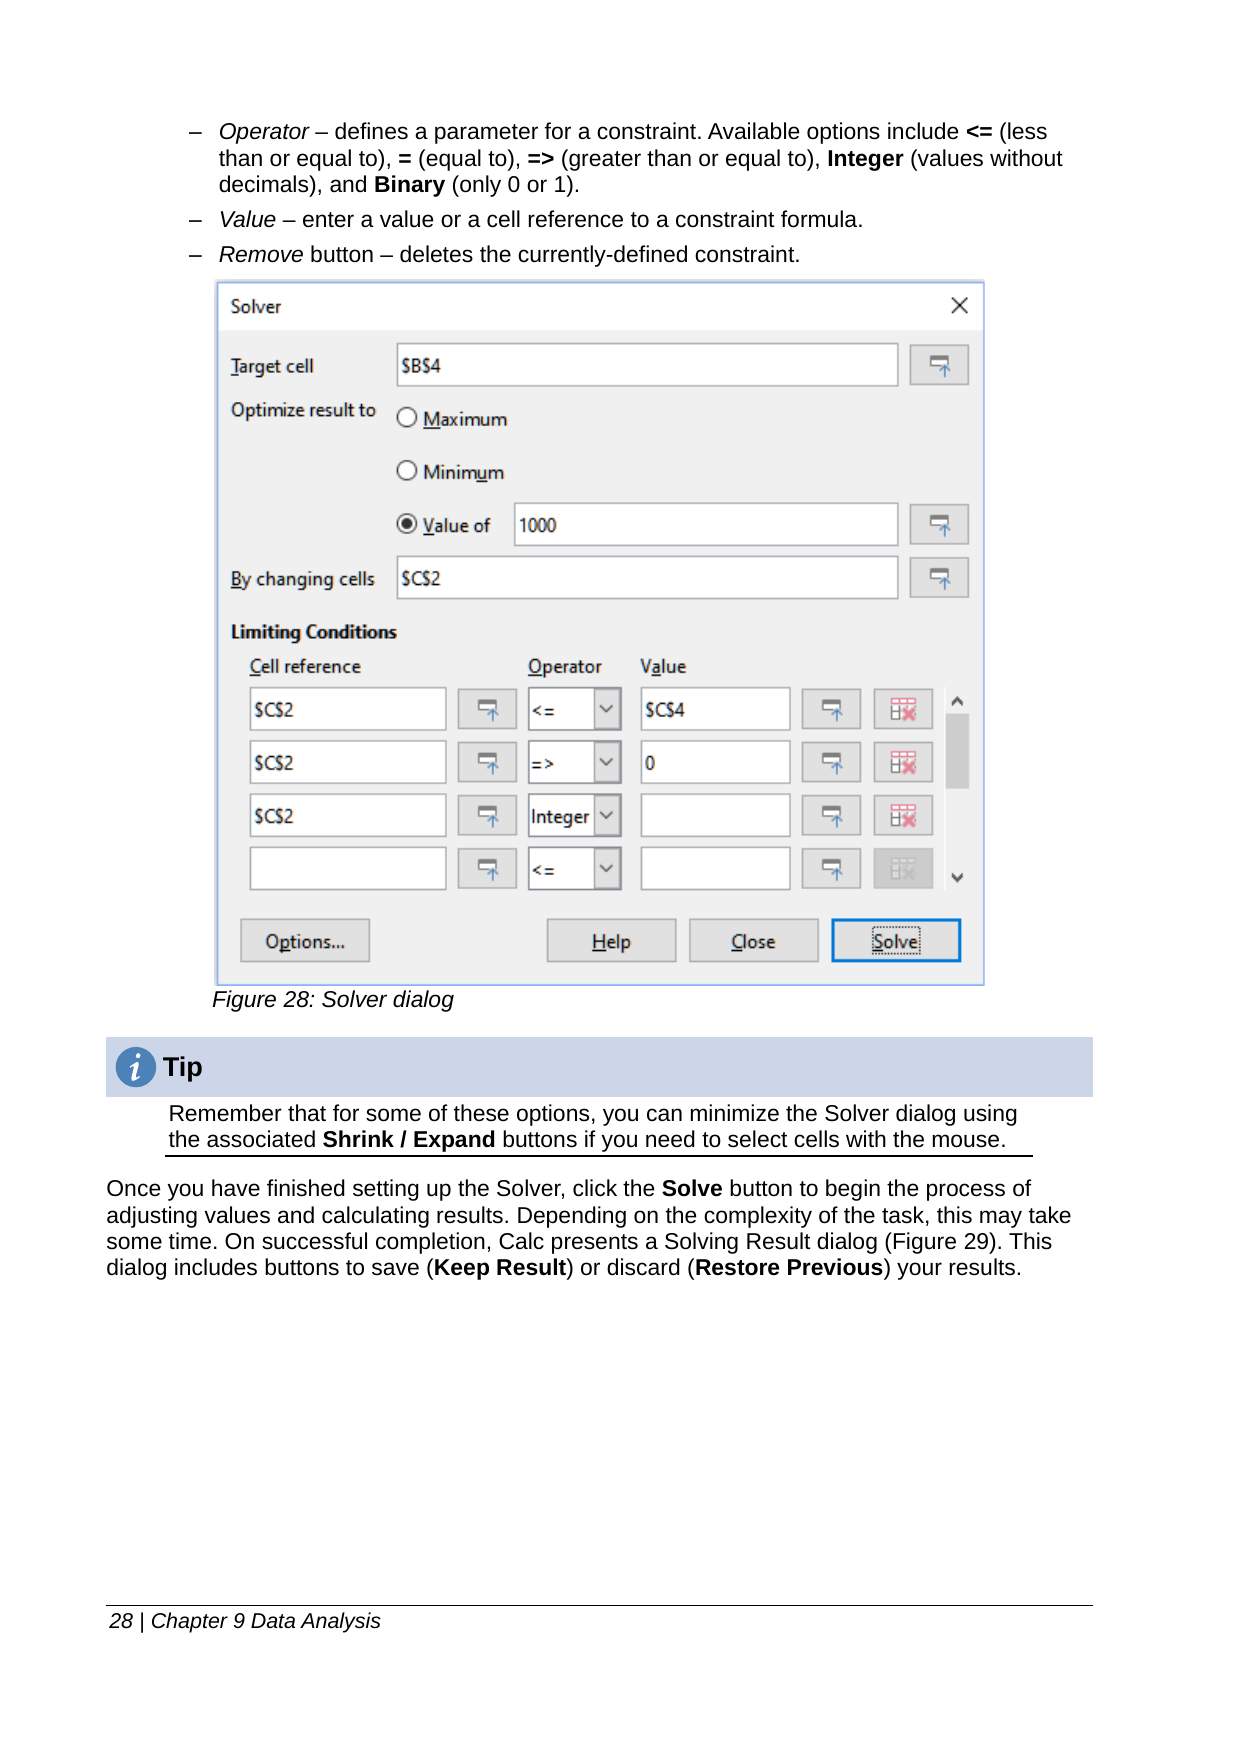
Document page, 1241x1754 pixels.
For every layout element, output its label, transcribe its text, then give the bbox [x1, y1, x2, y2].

picture [214, 279, 985, 986]
subtitle Tip [106, 1037, 1093, 1097]
list Remove button – deletes the currently-defined constraint. [189, 241, 1093, 268]
list Operator – defines a parameter for a constraint. Available options include <= (less than or equal to), = (equal to), => (greater than or equal to), Integer (values without decimals), and Binary (only 0 or 1). [189, 118, 1093, 197]
text Remember that for some of these options, you can minimize the Solver dialog using the associated Shrink / Expand buttons if you need to select cells with the mouse. [165, 1097, 1033, 1155]
text Once you have finished setting up the Solver, click the Solve button to begin the process of adjusting values and calculating results. Depending on the complexity of the task, this may take some time. On successful completion, Calc presents a Solving Result dialog (Figure 29). This dialog includes buttons to save (Keep Result) or discard (Restore Previous) your results. [106, 1175, 1093, 1281]
text Figure 28: Solver dialog [212, 279, 987, 1012]
list Value – enter a value or a cell reference to a constraint formula. [189, 206, 1093, 232]
